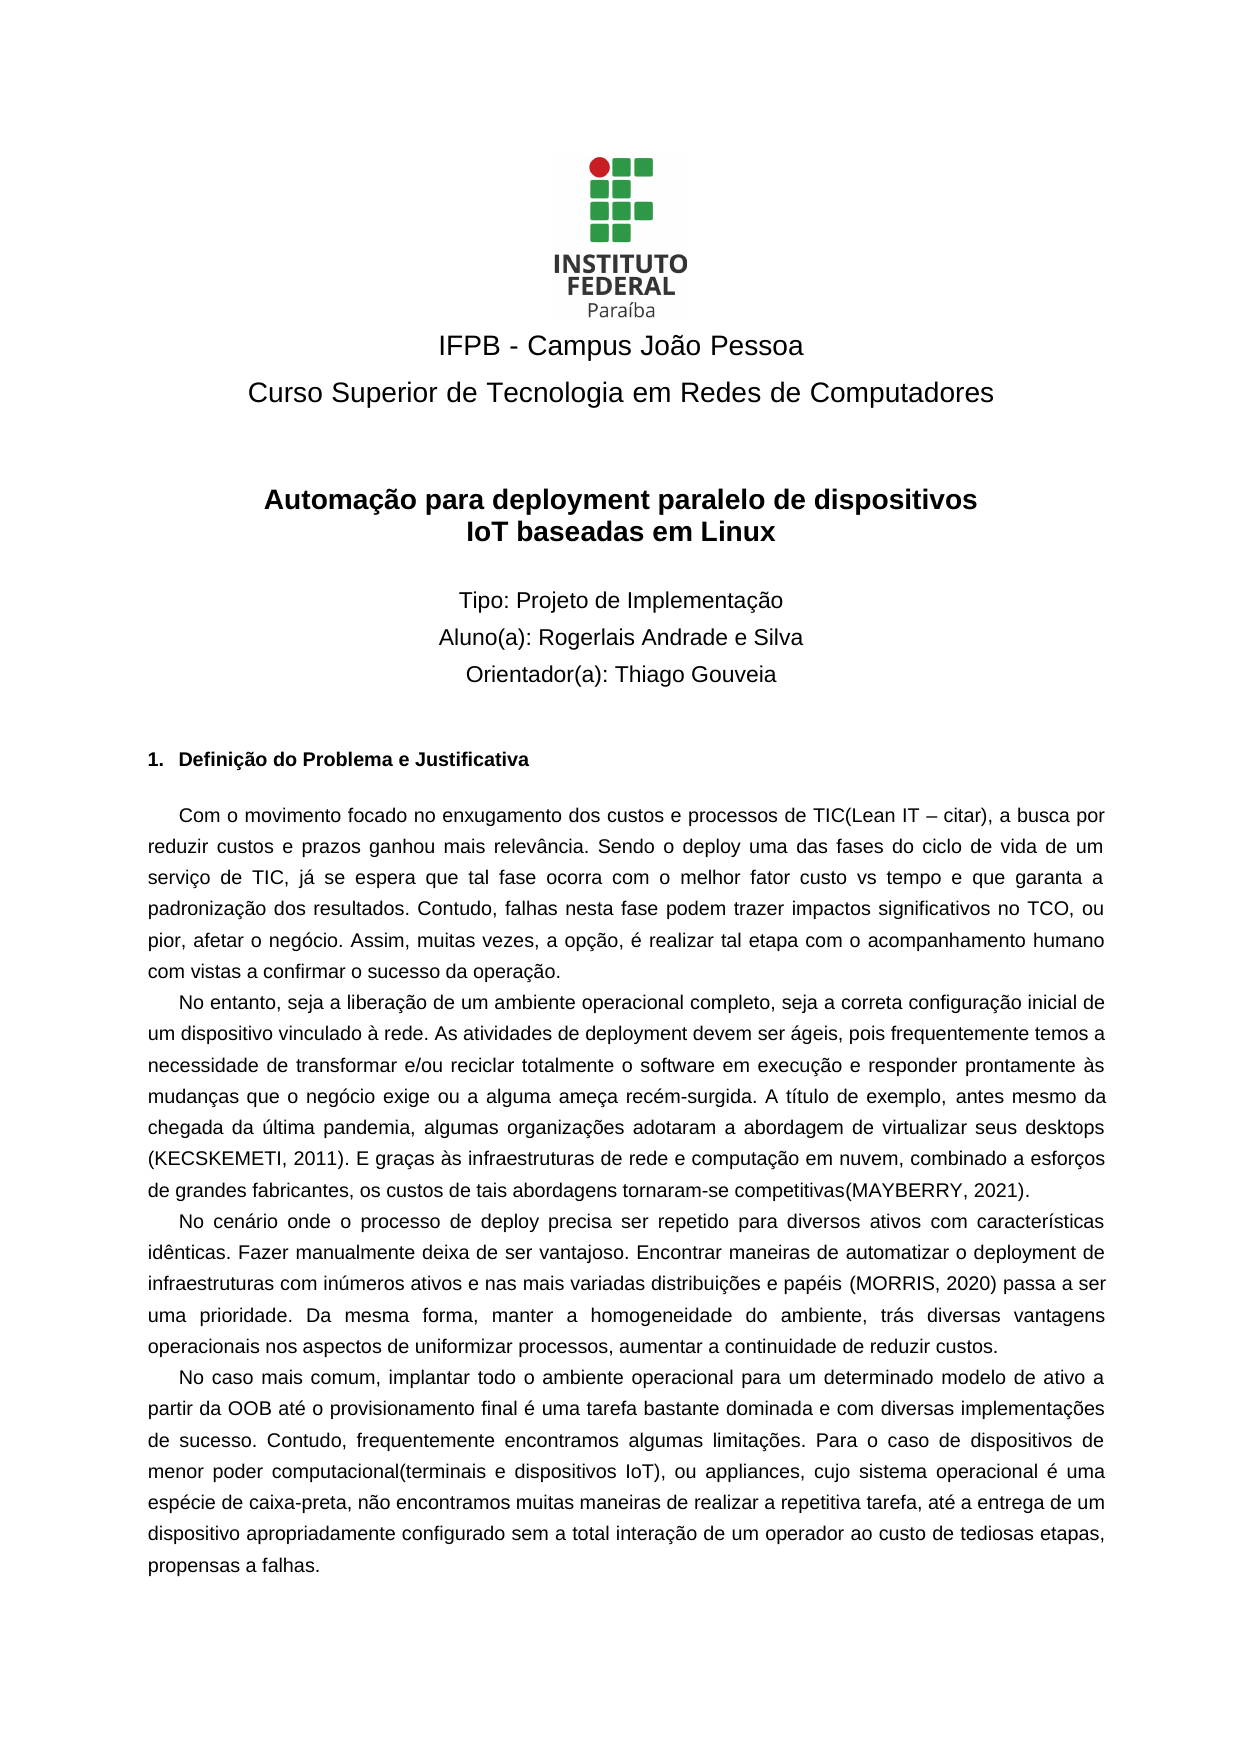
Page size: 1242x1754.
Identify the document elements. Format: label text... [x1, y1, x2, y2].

text Curso Superior de Tecnologia em Redes de Computadores [246, 376, 996, 408]
text Com o movimento focado no enxugamento dos custos e processos de TIC(Lean IT – citar), a busca por reduzir custos e prazos ganhou mais relevância. Sendo o deploy uma das fases do ciclo de vida de um serviço de TIC, já se espera que tal fase ocorra com o melhor fator custo vs tempo e que garanta a padronização dos resultados. Contudo, falhas nesta fase podem trazer impactos significativos no TCO, ou pior, afetar o negócio. Assim, muitas vezes, a opção, é realizar tal etapa com o acompanhamento humano com vistas a confirmar o sucesso da operação. [148, 803, 1106, 982]
picture [554, 156, 688, 318]
text IFPB - Campus João Pessoa [246, 329, 996, 361]
text Orientador(a): Thiago Gouveia [410, 661, 831, 687]
text Tipo: Projeto de Implementação [410, 587, 831, 613]
text No caso mais comum, implantar todo o ambiente operacional para um determinado modelo de ativo a partir da OOB até o provisionamento final é uma tarefa bastante dominada e com diversas implementações de sucesso. Contudo, frequentemente encontramos algumas limitações. Para o caso de dispositivos de menor poder computacional(terminais e dispositivos IoT), ou appliances, cujo sistema operacional é uma espécie de caixa-preta, não encontramos muitas maneiras de realizar a repetitiva tarefa, até a entrega de um dispositivo apropriadamente configurado sem a total interação de um operador ao custo de tediosas etapas, propensas a falhas. [148, 1366, 1106, 1576]
text No cenário onde o processo de deploy precisa ser repetido para diversos ativos com características idênticas. Fazer manualmente deixa de ser vantajoso. Encontrar maneiras de automatizar o deployment de infraestruturas com inúmeros ativos e nas mais variadas distribuições e papéis (MORRIS, 2020)⁠ passa a ser uma prioridade. Da mesma forma, manter a homogeneidade do ambiente, trás diversas vantagens operacionais nos aspectos de uniformizar processos, aumentar a continuidade de reduzir custos. [148, 1210, 1106, 1357]
text Aluno(a): Rogerlais Andrade e Silva [410, 624, 831, 650]
subtitle Definição do Problema e Justificativa [147, 748, 1106, 771]
title Automação para deployment paralelo de dispositivos IoT baseadas em Linux [246, 483, 996, 548]
text No entanto, seja a liberação de um ambiente operacional completo, seja a correta configuração inicial de um dispositivo vinculado à rede. As atividades de deployment devem ser ágeis, pois frequentemente temos a necessidade de transformar e/ou reciclar totalmente o software em execução e responder prontamente às mudanças que o negócio exige ou a alguma ameça recém-surgida. A título de exemplo, antes mesmo da chegada da última pandemia, algumas organizações adotaram a abordagem de virtualizar seus desktops (KECSKEMETI, 2011)⁠. E graças às infraestruturas de rede e computação em nuvem, combinado a esforços de grandes fabricantes, os custos de tais abordagens tornaram-se competitivas(MAYBERRY, 2021)⁠. [148, 991, 1106, 1201]
